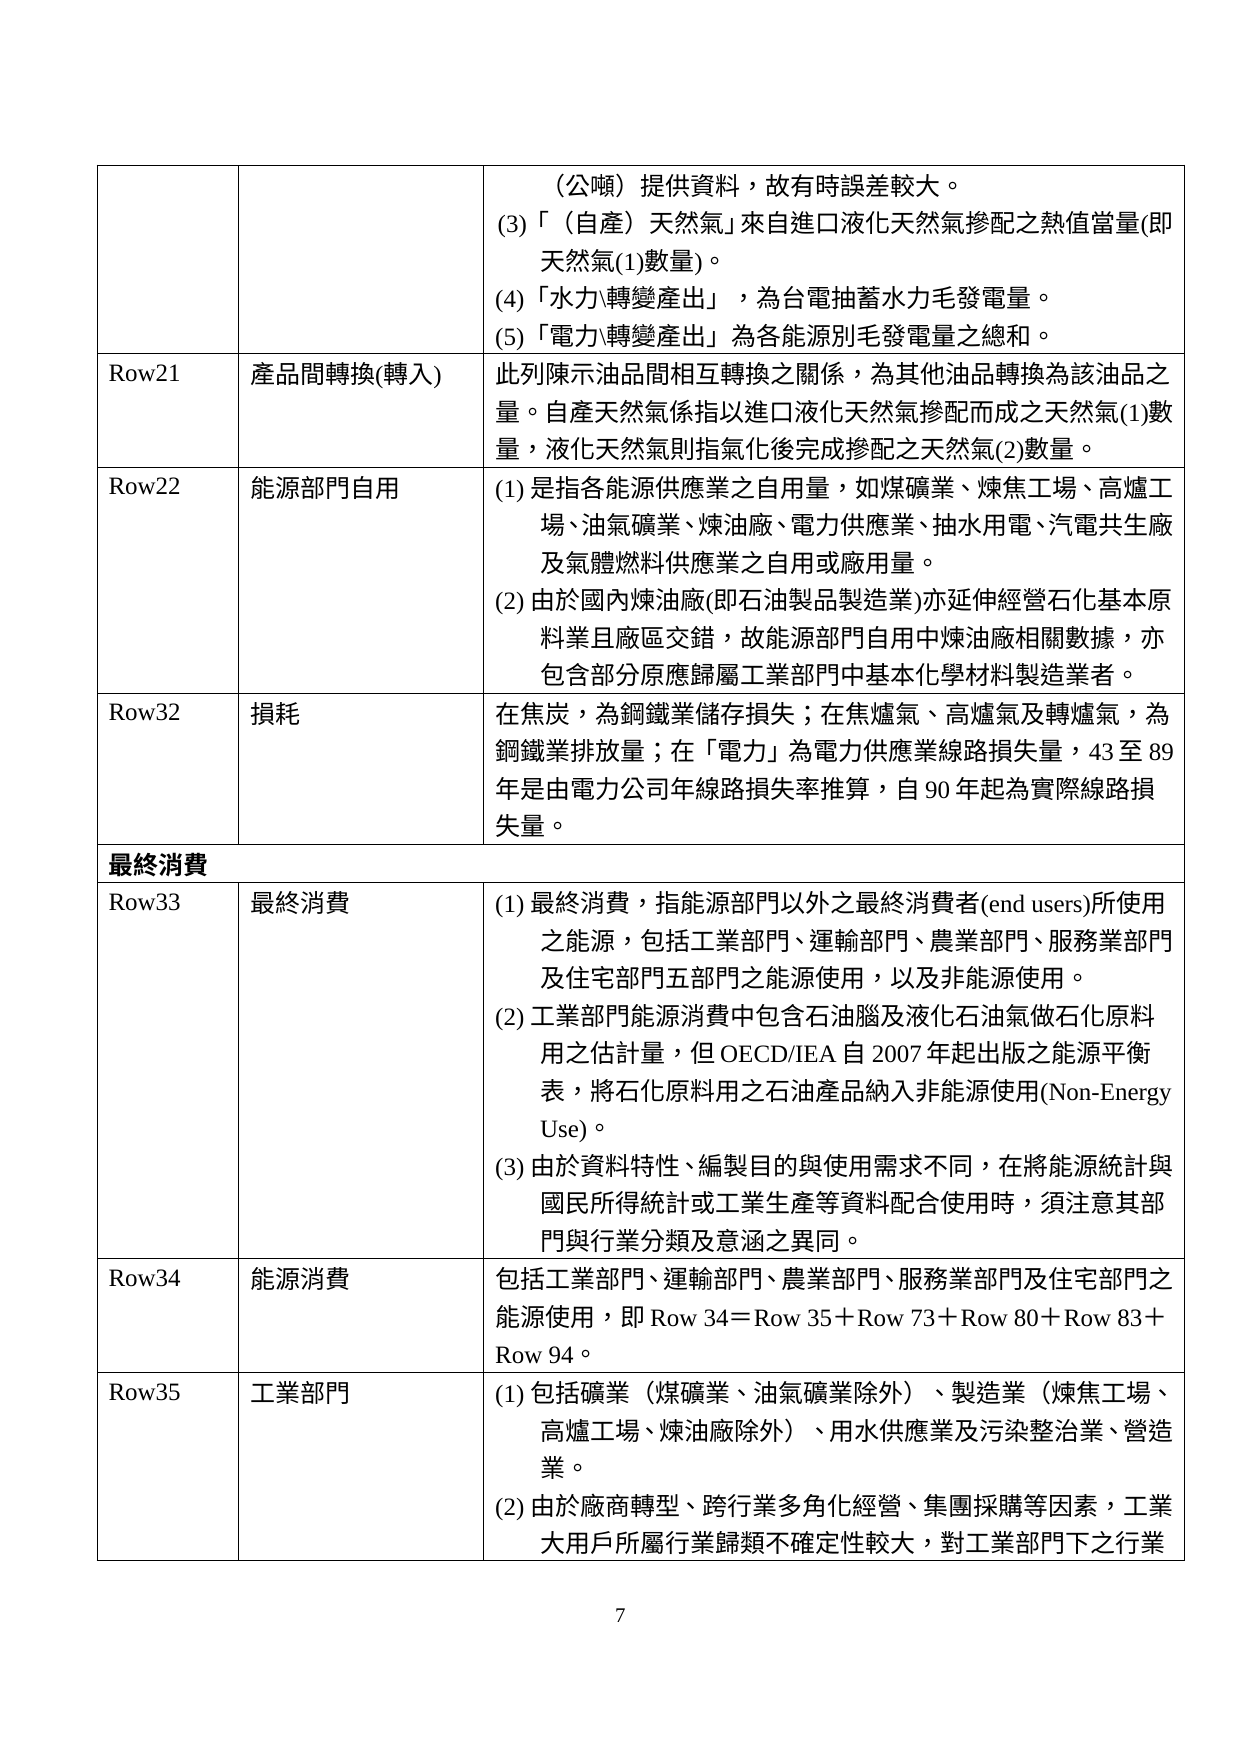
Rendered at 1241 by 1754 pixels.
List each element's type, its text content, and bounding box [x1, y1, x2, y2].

table_cell (1) 最終消費，指能源部門以外之最終消費者(end users)所使用之能源，包括工業部門、運輸部門、農業部門、服務業部門及住宅部門五部門之能源使用，以及非能源使用。 (2) 工業部門能源消費中包含石油腦及液化石油氣做石化原料用之估計量，但OECD/IEA自2007年起出版之能源平衡表，將石化原料用之石油產品納入非能源使用(Non-Energy Use)。 (3) 由於資料特性、編製目的與使用需求不同，在將能源統計與國民所得統計或工業生產等資料配合使用時，須注意其部門與行業分類及意涵之異同。 [484, 883, 1184, 1258]
table_cell Row21 [98, 354, 238, 467]
table_cell 此列陳示油品間相互轉換之關係，為其他油品轉換為該油品之量。自產天然氣係指以進口液化天然氣摻配而成之天然氣(1)數量，液化天然氣則指氣化後完成摻配之天然氣(2)數量。 [484, 354, 1184, 467]
table_cell 最終消費 [239, 883, 483, 1258]
table_cell 最終消費 [98, 845, 1184, 882]
table_cell Row22 [98, 468, 238, 693]
table_cell [239, 166, 483, 353]
table_cell 產品間轉換(轉入) [239, 354, 483, 467]
table_cell Row35 [98, 1373, 238, 1560]
table_cell 在焦炭，為鋼鐵業儲存損失；在焦爐氣、高爐氣及轉爐氣，為鋼鐵業排放量；在「電力」為電力供應業線路損失量，43至89年是由電力公司年線路損失率推算，自90年起為實際線路損失量。 [484, 694, 1184, 844]
table_cell Row32 [98, 694, 238, 844]
table_cell Row33 [98, 883, 238, 1258]
table_cell 工業部門 [239, 1373, 483, 1560]
table_cell 能源消費 [239, 1259, 483, 1372]
table_cell （公噸）提供資料，故有時誤差較大。 (3) 「（自產）天然氣」來自進口液化天然氣摻配之熱值當量(即天然氣(1)數量)。 (4)「水力\轉變產出」，為台電抽蓄水力毛發電量。 (5)「電力\轉變產出」為各能源別毛發電量之總和。 [484, 166, 1184, 353]
table_cell 包括工業部門、運輸部門、農業部門、服務業部門及住宅部門之能源使用，即Row 34＝Row 35＋Row 73＋Row 80＋Row 83＋Row 94。 [484, 1259, 1184, 1372]
table_cell Row34 [98, 1259, 238, 1372]
table_cell [98, 166, 238, 353]
table_cell 損耗 [239, 694, 483, 844]
table_cell (1) 包括礦業（煤礦業、油氣礦業除外）、製造業（煉焦工場、高爐工場、煉油廠除外）、用水供應業及污染整治業、營造業。 (2) 由於廠商轉型、跨行業多角化經營、集團採購等因素，工業大用戶所屬行業歸類不確定性較大，對工業部門下之行業 [484, 1373, 1184, 1560]
table_cell (1) 是指各能源供應業之自用量，如煤礦業、煉焦工場、高爐工場、油氣礦業、煉油廠、電力供應業、抽水用電、汽電共生廠及氣體燃料供應業之自用或廠用量。 (2) 由於國內煉油廠(即石油製品製造業)亦延伸經營石化基本原料業且廠區交錯，故能源部門自用中煉油廠相關數據，亦包含部分原應歸屬工業部門中基本化學材料製造業者。 [484, 468, 1184, 693]
table_cell 能源部門自用 [239, 468, 483, 693]
